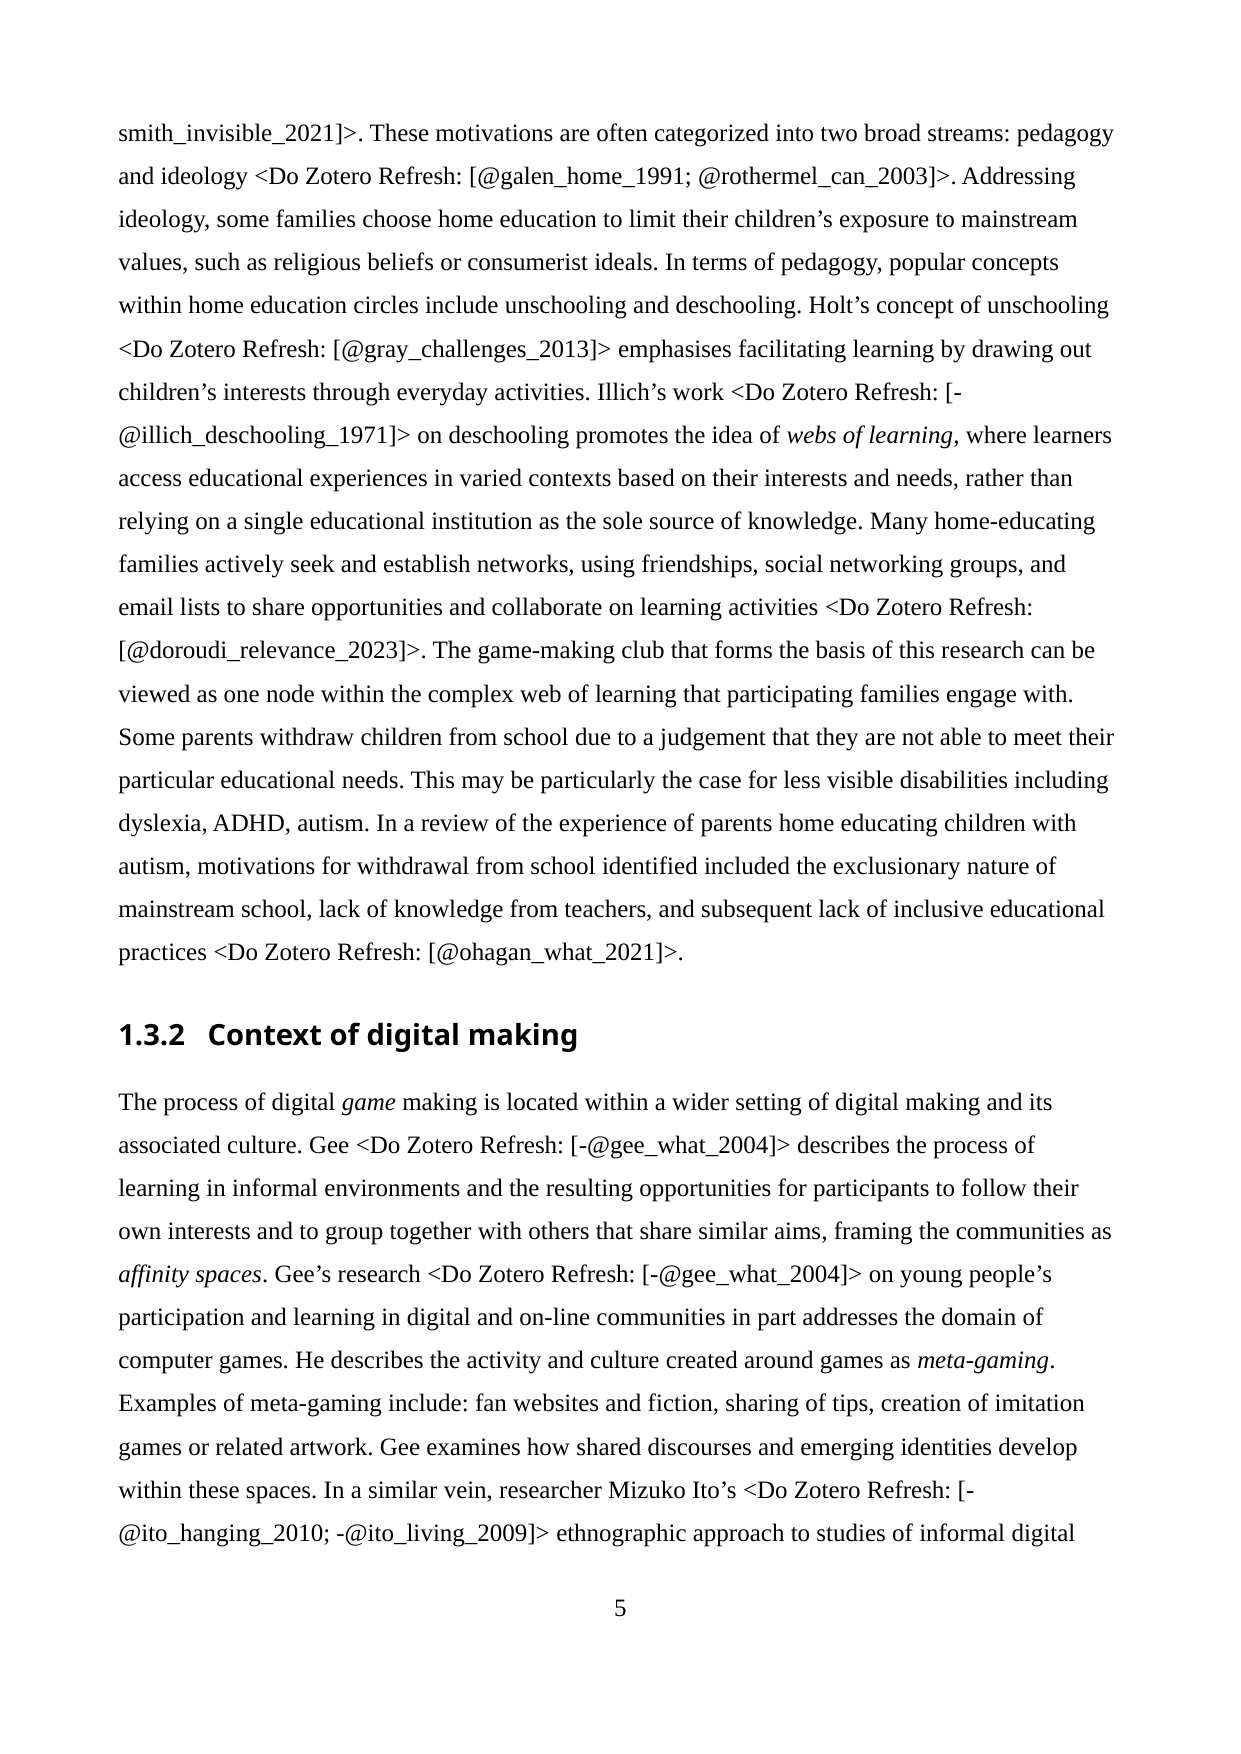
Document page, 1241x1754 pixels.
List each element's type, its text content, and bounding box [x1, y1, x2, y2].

subtitle Context of digital making [118, 1014, 1122, 1054]
text smith_invisible_2021]>. These motivations are often categorized into two broad streams: pedagogy and ideology <Do Zotero Refresh: [@galen_home_1991; @rothermel_can_2003]>. Addressing ideology, some families choose home education to limit their children’s exposure to mainstream values, such as religious beliefs or consumerist ideals. In terms of pedagogy, popular concepts within home education circles include unschooling and deschooling. Holt’s concept of unschooling <Do Zotero Refresh: [@gray_challenges_2013]> emphasises facilitating learning by drawing out children’s interests through everyday activities. Illich’s work <Do Zotero Refresh: [-@illich_deschooling_1971]> on deschooling promotes the idea of webs of learning, where learners access educational experiences in varied contexts based on their interests and needs, rather than relying on a single educational institution as the sole source of knowledge. Many home-educating families actively seek and establish networks, using friendships, social networking groups, and email lists to share opportunities and collaborate on learning activities <Do Zotero Refresh: [@doroudi_relevance_2023]>. The game-making club that forms the basis of this research can be viewed as one node within the complex web of learning that participating families engage with. Some parents withdraw children from school due to a judgement that they are not able to meet their particular educational needs. This may be particularly the case for less visible disabilities including dyslexia, ADHD, autism. In a review of the experience of parents home educating children with autism, motivations for withdrawal from school identified included the exclusionary nature of mainstream school, lack of knowledge from teachers, and subsequent lack of inclusive educational practices <Do Zotero Refresh: [@ohagan_what_2021]>. [118, 118, 1122, 966]
text The process of digital game making is located within a wider setting of digital making and its associated culture. Gee <Do Zotero Refresh: [-@gee_what_2004]> describes the process of learning in informal environments and the resulting opportunities for participants to follow their own interests and to group together with others that share similar aims, framing the communities as affinity spaces. Gee’s research <Do Zotero Refresh: [-@gee_what_2004]> on young people’s participation and learning in digital and on-line communities in part addresses the domain of computer games. He describes the activity and culture created around games as meta-gaming. Examples of meta-gaming include: fan websites and fiction, sharing of tips, creation of imitation games or related artwork. Gee examines how shared discourses and emerging identities develop within these spaces. In a similar vein, researcher Mizuko Ito’s <Do Zotero Refresh: [-@ito_hanging_2010; -@ito_living_2009]> ethnographic approach to studies of informal digital [118, 1087, 1122, 1547]
